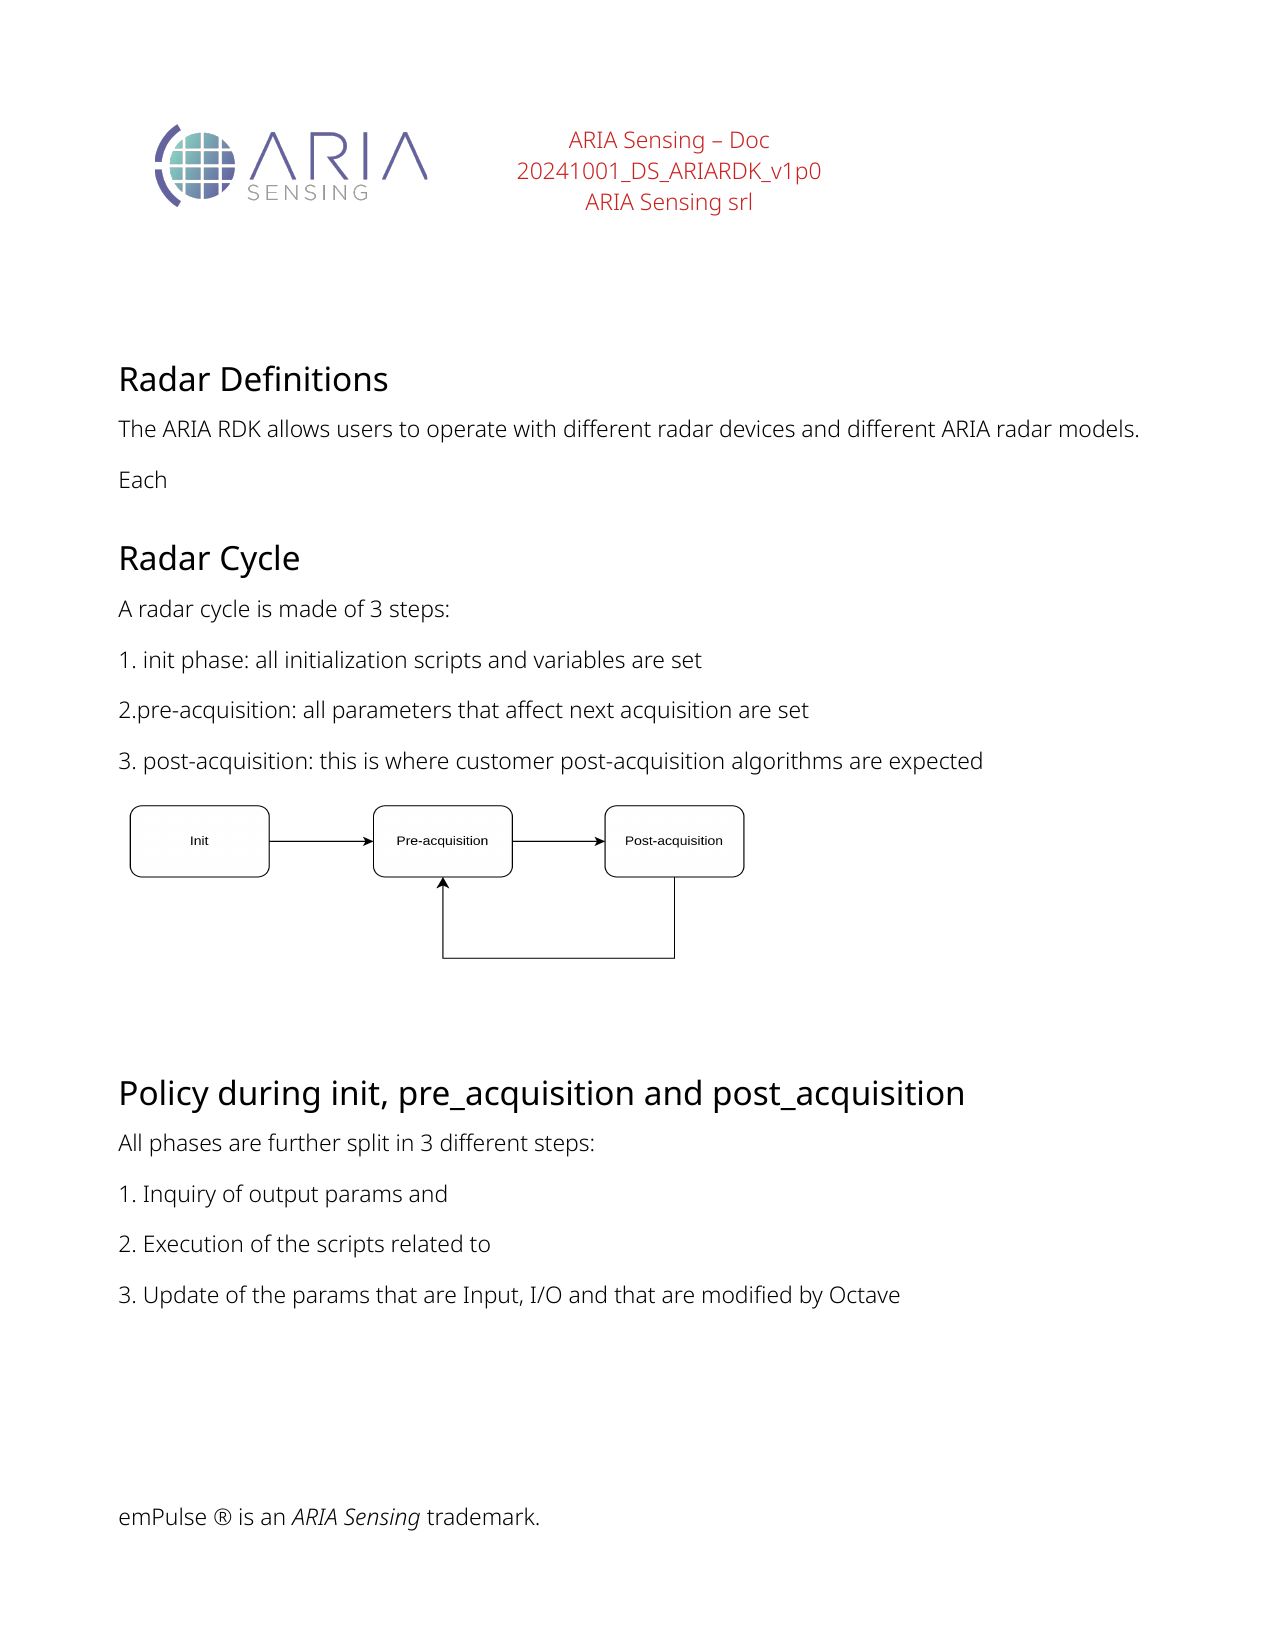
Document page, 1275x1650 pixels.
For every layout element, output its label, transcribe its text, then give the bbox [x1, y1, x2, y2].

text 2.pre-acquisition: all parameters that affect next acquisition are set [118, 694, 1157, 725]
text 3. post-acquisition: this is where customer post-acquisition algorithms are expected [118, 745, 1157, 776]
subtitle Radar Definitions [118, 355, 1157, 401]
text 3. Update of the params that are Input, I/O and that are modified by Octave [118, 1279, 1157, 1310]
subtitle Policy during init, pre_acquisition and post_acquisition [118, 1069, 1157, 1115]
picture [118, 795, 755, 979]
text All phases are further split in 3 different steps: [118, 1127, 1157, 1158]
text Each [118, 464, 1157, 495]
text A radar cycle is made of 3 steps: [118, 593, 1157, 624]
text 1. Inquiry of output params and [118, 1178, 1157, 1209]
picture [155, 123, 428, 207]
text 1. init phase: all initialization scripts and variables are set [118, 644, 1157, 675]
text The ARIA RDK allows users to operate with different radar devices and different ARIA radar models. [118, 413, 1157, 444]
subtitle Radar Cycle [118, 535, 1157, 581]
text 2. Execution of the scripts related to [118, 1228, 1157, 1259]
